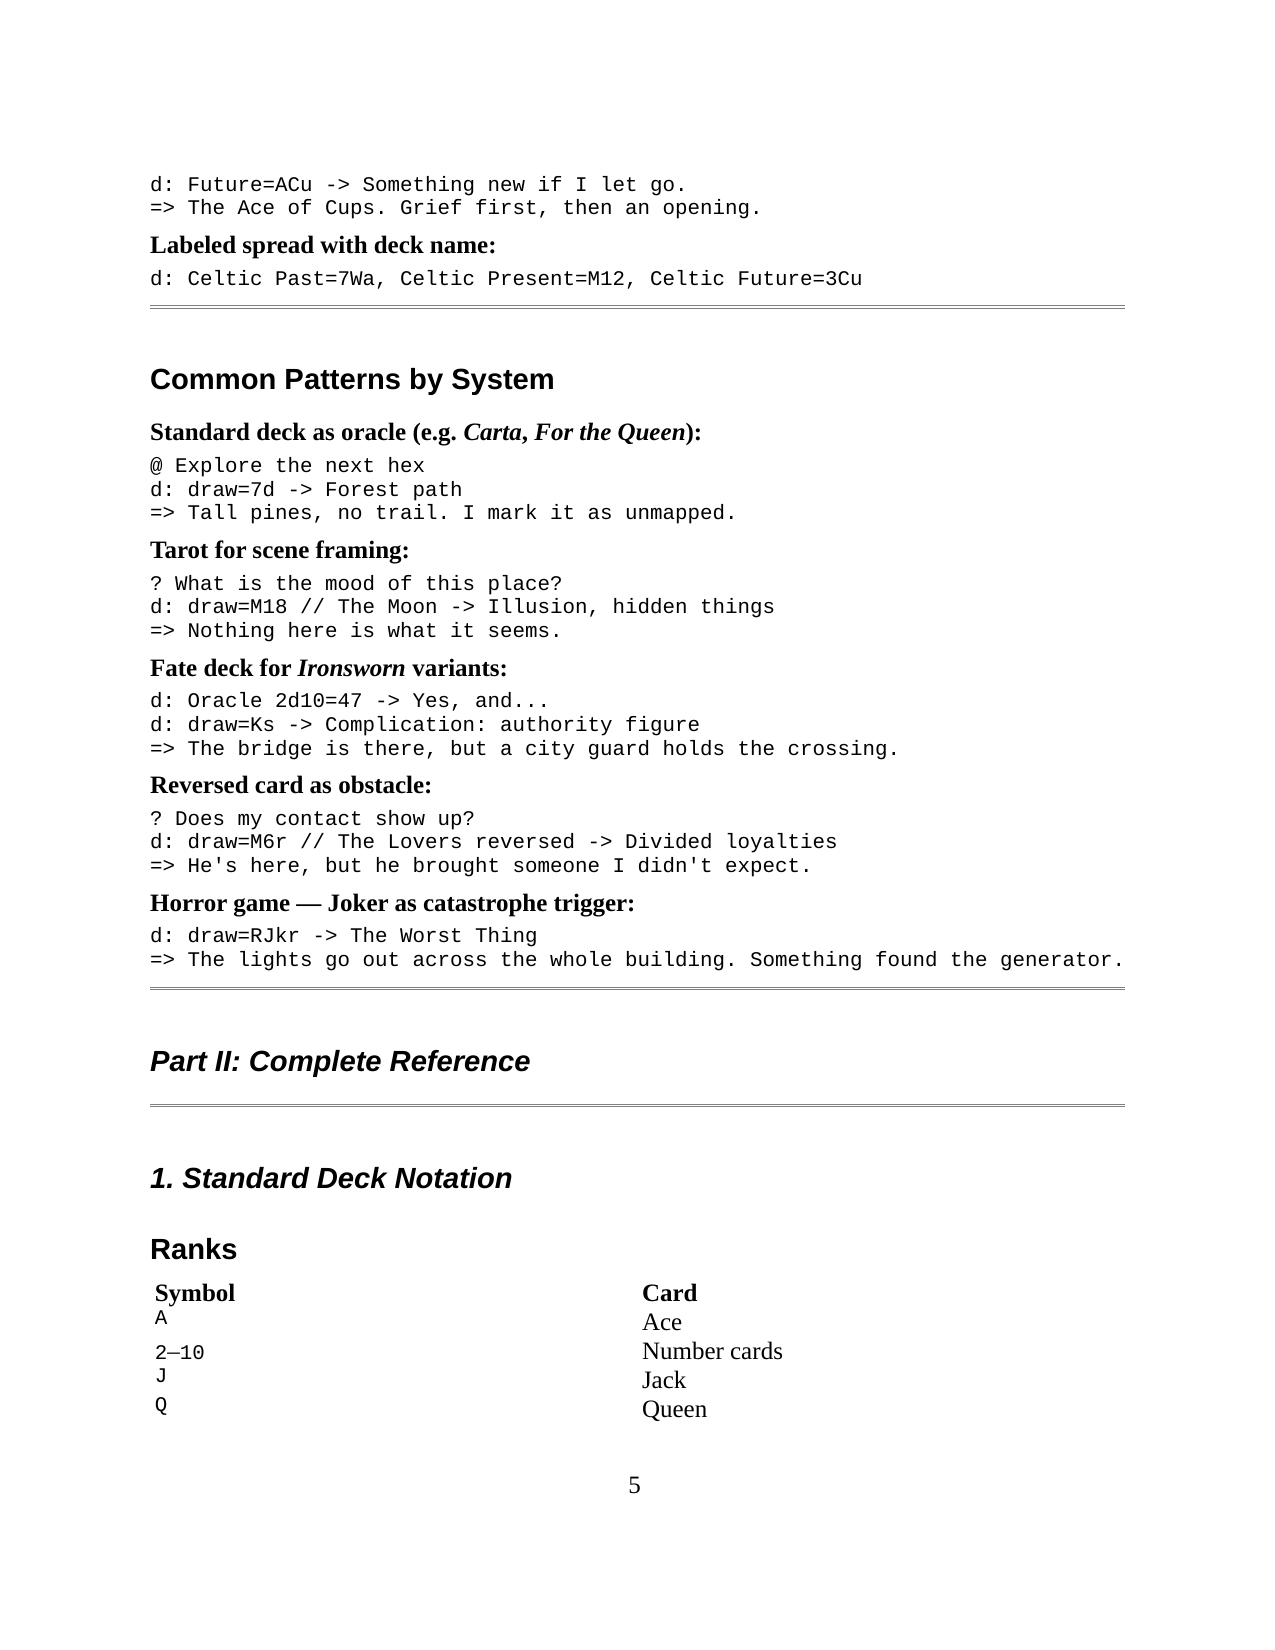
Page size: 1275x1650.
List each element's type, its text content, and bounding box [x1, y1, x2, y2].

table_cell J [150, 1365, 637, 1394]
text ? Does my contact show up? [150, 808, 1125, 832]
text d: draw=RJkr -> The Worst Thing [150, 926, 1125, 949]
table_header Card [638, 1278, 1125, 1307]
text Fate deck for Ironsworn variants: [150, 653, 1125, 681]
text Tarot for scene framing: [150, 535, 1125, 564]
text => Tall pines, no trail. I mark it as unmapped. [150, 502, 1125, 526]
text Standard deck as oracle (e.g. Carta, For the Queen): [150, 417, 1125, 446]
text => The lights go out across the whole building. Something found the generator. [150, 949, 1125, 973]
text Reversed card as obstacle: [150, 770, 1125, 799]
text d: draw=7d -> Forest path [150, 479, 1125, 502]
table_cell Ace [638, 1307, 1125, 1336]
text Labeled spread with deck name: [150, 230, 1125, 259]
table_cell Q [150, 1394, 637, 1423]
text d: Future=ACu -> Something new if I let go. [150, 174, 1125, 197]
table_cell A [150, 1307, 637, 1336]
text => He's here, but he brought someone I didn't expect. [150, 855, 1125, 879]
text => Nothing here is what it seems. [150, 620, 1125, 644]
subtitle Ranks [150, 1232, 1125, 1266]
text d: Oracle 2d10=47 -> Yes, and... [150, 690, 1125, 714]
table_cell Queen [638, 1394, 1125, 1423]
text d: draw=M18 // The Moon -> Illusion, hidden things [150, 596, 1125, 620]
text d: draw=M6r // The Lovers reversed -> Divided loyalties [150, 832, 1125, 855]
table_cell Number cards [638, 1336, 1125, 1365]
subtitle Common Patterns by System [150, 362, 1125, 396]
subtitle Part II: Complete Reference [150, 1044, 1125, 1077]
table_cell Jack [638, 1365, 1125, 1394]
table_header Symbol [150, 1278, 637, 1307]
text d: draw=Ks -> Complication: authority figure [150, 714, 1125, 738]
text @ Explore the next hex [150, 455, 1125, 479]
text ? What is the mood of this place? [150, 573, 1125, 596]
text => The bridge is there, but a city guard holds the crossing. [150, 738, 1125, 761]
text => The Ace of Cups. Grief first, then an opening. [150, 197, 1125, 221]
subtitle 1. Standard Deck Notation [150, 1161, 1125, 1195]
table_cell 2–10 [150, 1336, 637, 1365]
text Horror game — Joker as catastrophe trigger: [150, 888, 1125, 917]
text d: Celtic Past=7Wa, Celtic Present=M12, Celtic Future=3Cu [150, 268, 1125, 291]
